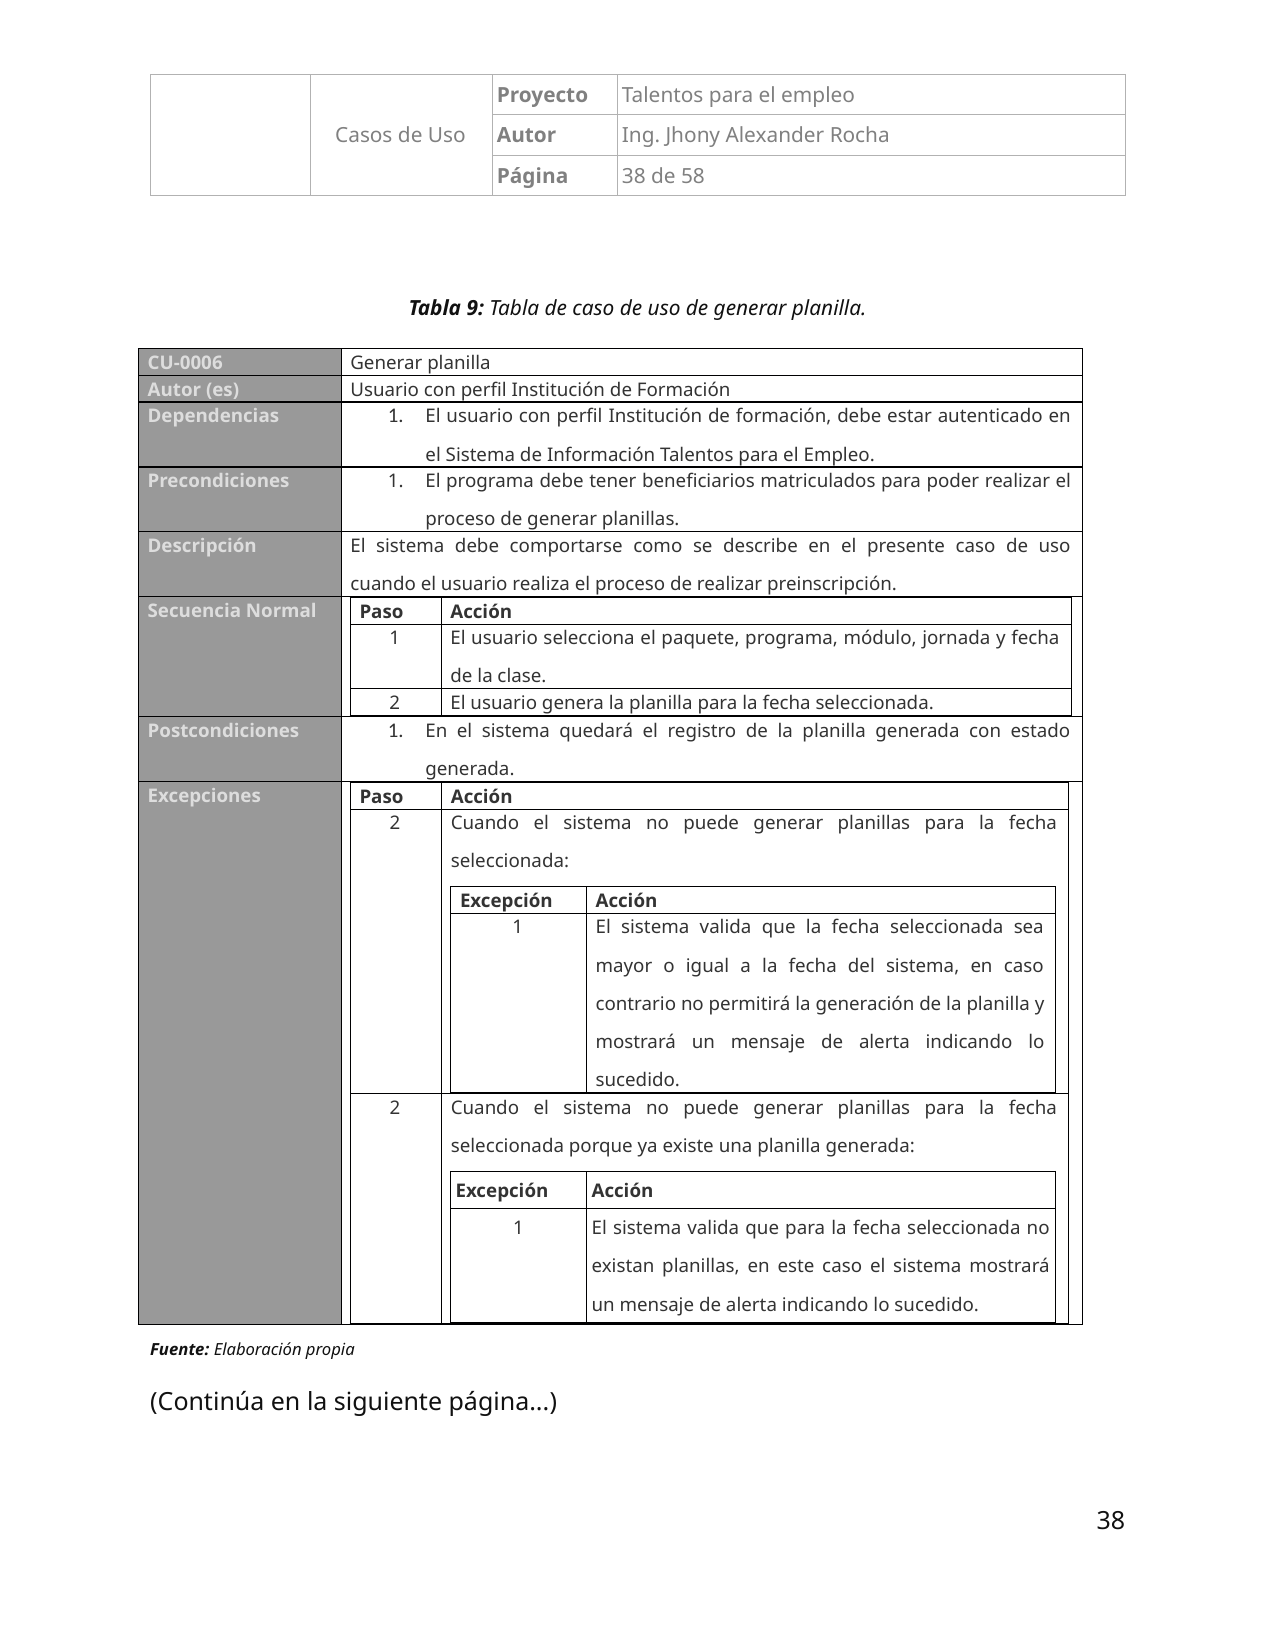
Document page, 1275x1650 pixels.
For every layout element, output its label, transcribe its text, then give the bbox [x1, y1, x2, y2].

table_cell [342, 597, 350, 716]
table_cell Excepciones [139, 782, 341, 1324]
table_cell El sistema valida que la fecha seleccionada sea mayor o igual a la fecha del sistema, en caso contrario no permitirá la generación de la planilla y mostrará un mensaje de alerta indicando lo sucedido. [587, 914, 1055, 1092]
table_cell [342, 782, 350, 1324]
table_cell El sistema debe comportarse como se describe en el presente caso de uso cuando el usuario realiza el proceso de realizar preinscripción. [342, 532, 1082, 596]
table_cell Autor (es) [139, 376, 341, 401]
table_cell El sistema valida que para la fecha seleccionada no existan planillas, en este caso el sistema mostrará un mensaje de alerta indicando lo sucedido. [587, 1209, 1055, 1322]
table_header Excepción [451, 1172, 586, 1208]
table_header Paso [351, 783, 441, 808]
table_cell En el sistema quedará el registro de la planilla generada con estado generada. [342, 717, 1082, 781]
table_cell [1072, 597, 1082, 716]
table_cell 1 [451, 914, 586, 1092]
table_header CU-0006 [139, 349, 341, 375]
table_header Paso [351, 598, 441, 623]
table_cell Cuando el sistema no puede generar planillas para la fecha seleccionada porque ya existe una planilla generada: [442, 1094, 1068, 1323]
table_cell 1 [451, 1209, 586, 1322]
table_header Generar planilla [342, 349, 1082, 375]
table_cell Cuando el sistema no puede generar planillas para la fecha seleccionada: [442, 810, 1068, 1093]
table_header Excepción [451, 887, 586, 913]
table_cell El usuario selecciona el paquete, programa, módulo, jornada y fecha de la clase. [442, 625, 1071, 688]
table_cell Dependencias [139, 403, 341, 466]
text (Continúa en la siguiente página...) [150, 1384, 1125, 1418]
table_cell El usuario genera la planilla para la fecha seleccionada. [442, 689, 1071, 715]
table_cell Postcondiciones [139, 717, 341, 781]
table_cell El programa debe tener beneficiarios matriculados para poder realizar el proceso de generar planillas. [342, 468, 1082, 531]
table_header Acción [587, 1172, 1055, 1208]
table_cell 1 [351, 625, 441, 688]
table_cell [1069, 782, 1082, 1324]
table_cell El usuario con perfil Institución de formación, debe estar autenticado en el Sistema de Información Talentos para el Empleo. [342, 403, 1082, 466]
text Fuente: Elaboración propia [150, 1337, 1125, 1360]
table_cell Descripción [139, 532, 341, 596]
table_cell 2 [351, 689, 441, 715]
table_cell 2 [351, 1094, 441, 1323]
table_cell Usuario con perfil Institución de Formación [342, 376, 1082, 401]
table_cell 2 [351, 810, 441, 1093]
table_cell Secuencia Normal [139, 597, 341, 716]
table_header Acción [587, 887, 1055, 913]
table_header Acción [442, 783, 1068, 808]
table_cell Precondiciones [139, 468, 341, 531]
table_header Acción [442, 598, 1071, 623]
text Tabla 9: Tabla de caso de uso de generar planilla. [150, 293, 1125, 322]
